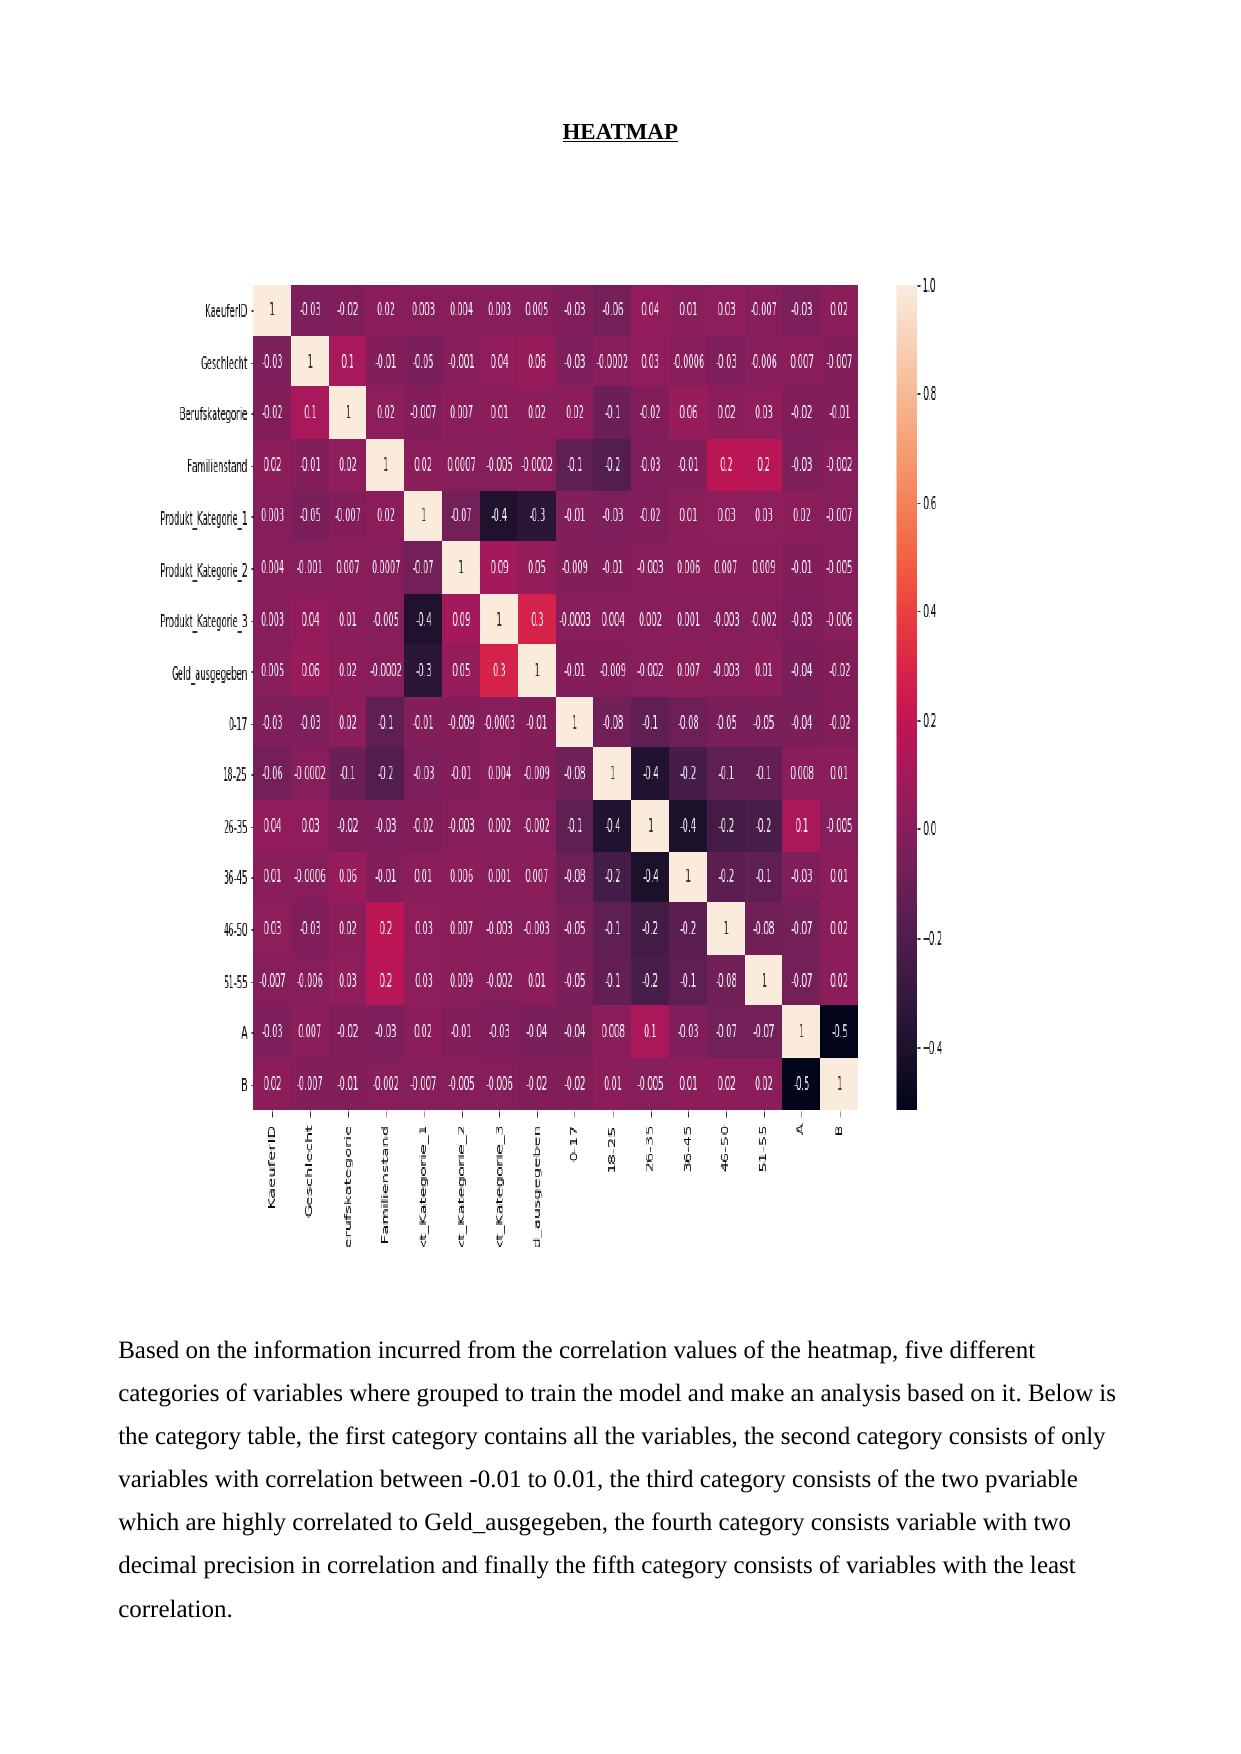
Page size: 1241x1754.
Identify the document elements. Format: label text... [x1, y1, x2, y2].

text HEATMAP [118, 118, 1122, 144]
picture [131, 154, 1107, 1247]
text Based on the information incurred from the correlation values of the heatmap, five different categories of variables where grouped to train the model and make an analysis based on it. Below is the category table, the first category contains all the variables, the second category consists of only variables with correlation between -0.01 to 0.01, the third category consists of the two pvariable which are highly correlated to Geld_ausgegeben, the fourth category consists variable with two decimal precision in correlation and finally the fifth category consists of variables with the least correlation. [118, 1335, 1122, 1622]
